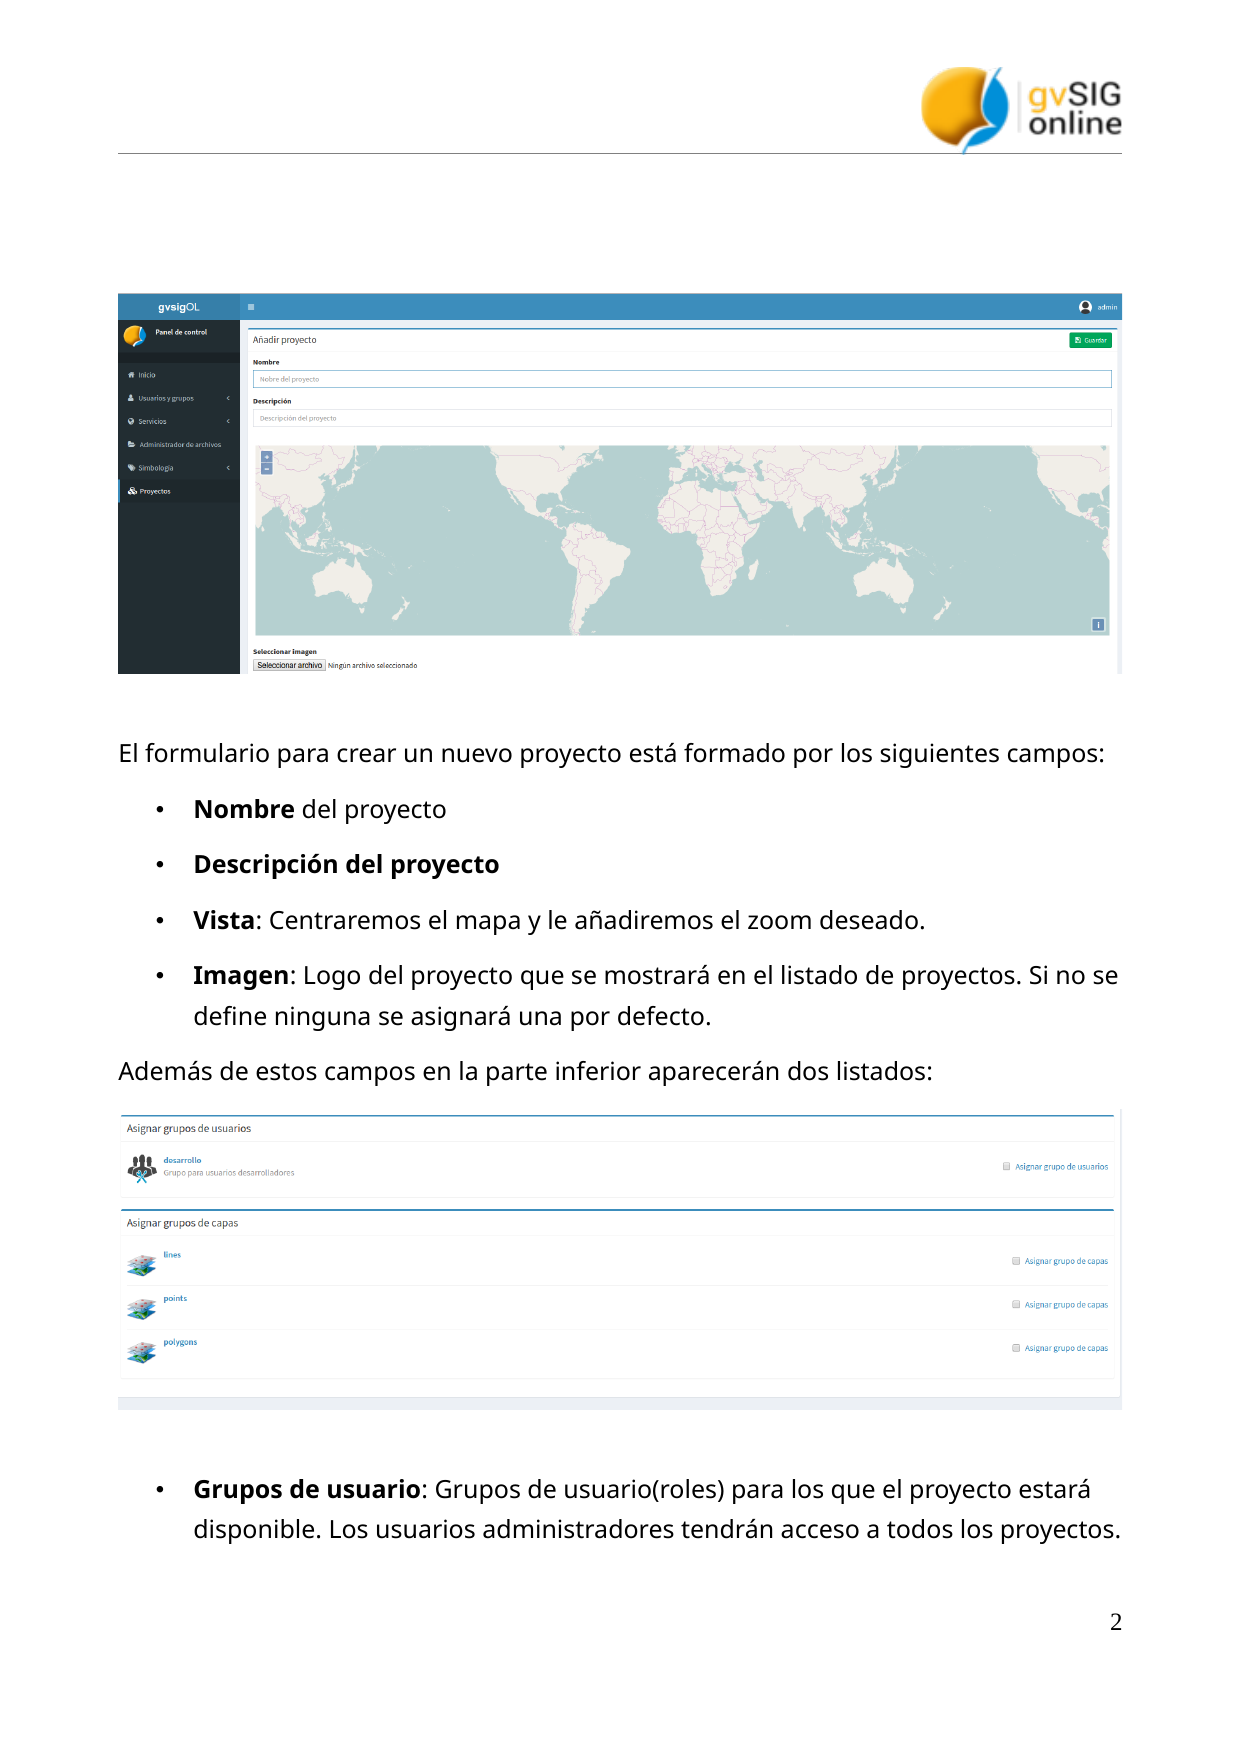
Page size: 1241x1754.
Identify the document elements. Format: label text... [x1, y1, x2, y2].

picture [118, 293, 1123, 674]
list Grupos de usuario: Grupos de usuario(roles) para los que el proyecto estará disponible. Los usuarios administradores tendrán acceso a todos los proyectos. [156, 1471, 1122, 1546]
picture [921, 67, 1122, 155]
list Vista: Centraremos el mapa y le añadiremos el zoom deseado. [156, 902, 1122, 936]
list Imagen: Logo del proyecto que se mostrará en el listado de proyectos. Si no se define ninguna se asignará una por defecto. [156, 958, 1122, 1033]
text El formulario para crear un nuevo proyecto está formado por los siguientes campos: [118, 736, 1122, 770]
list Nombre del proyecto [156, 791, 1122, 826]
list Descripción del proyecto [156, 847, 1122, 881]
text Además de estos campos en la parte inferior aparecerán dos listados: [118, 1054, 1122, 1088]
picture [118, 1109, 1123, 1410]
